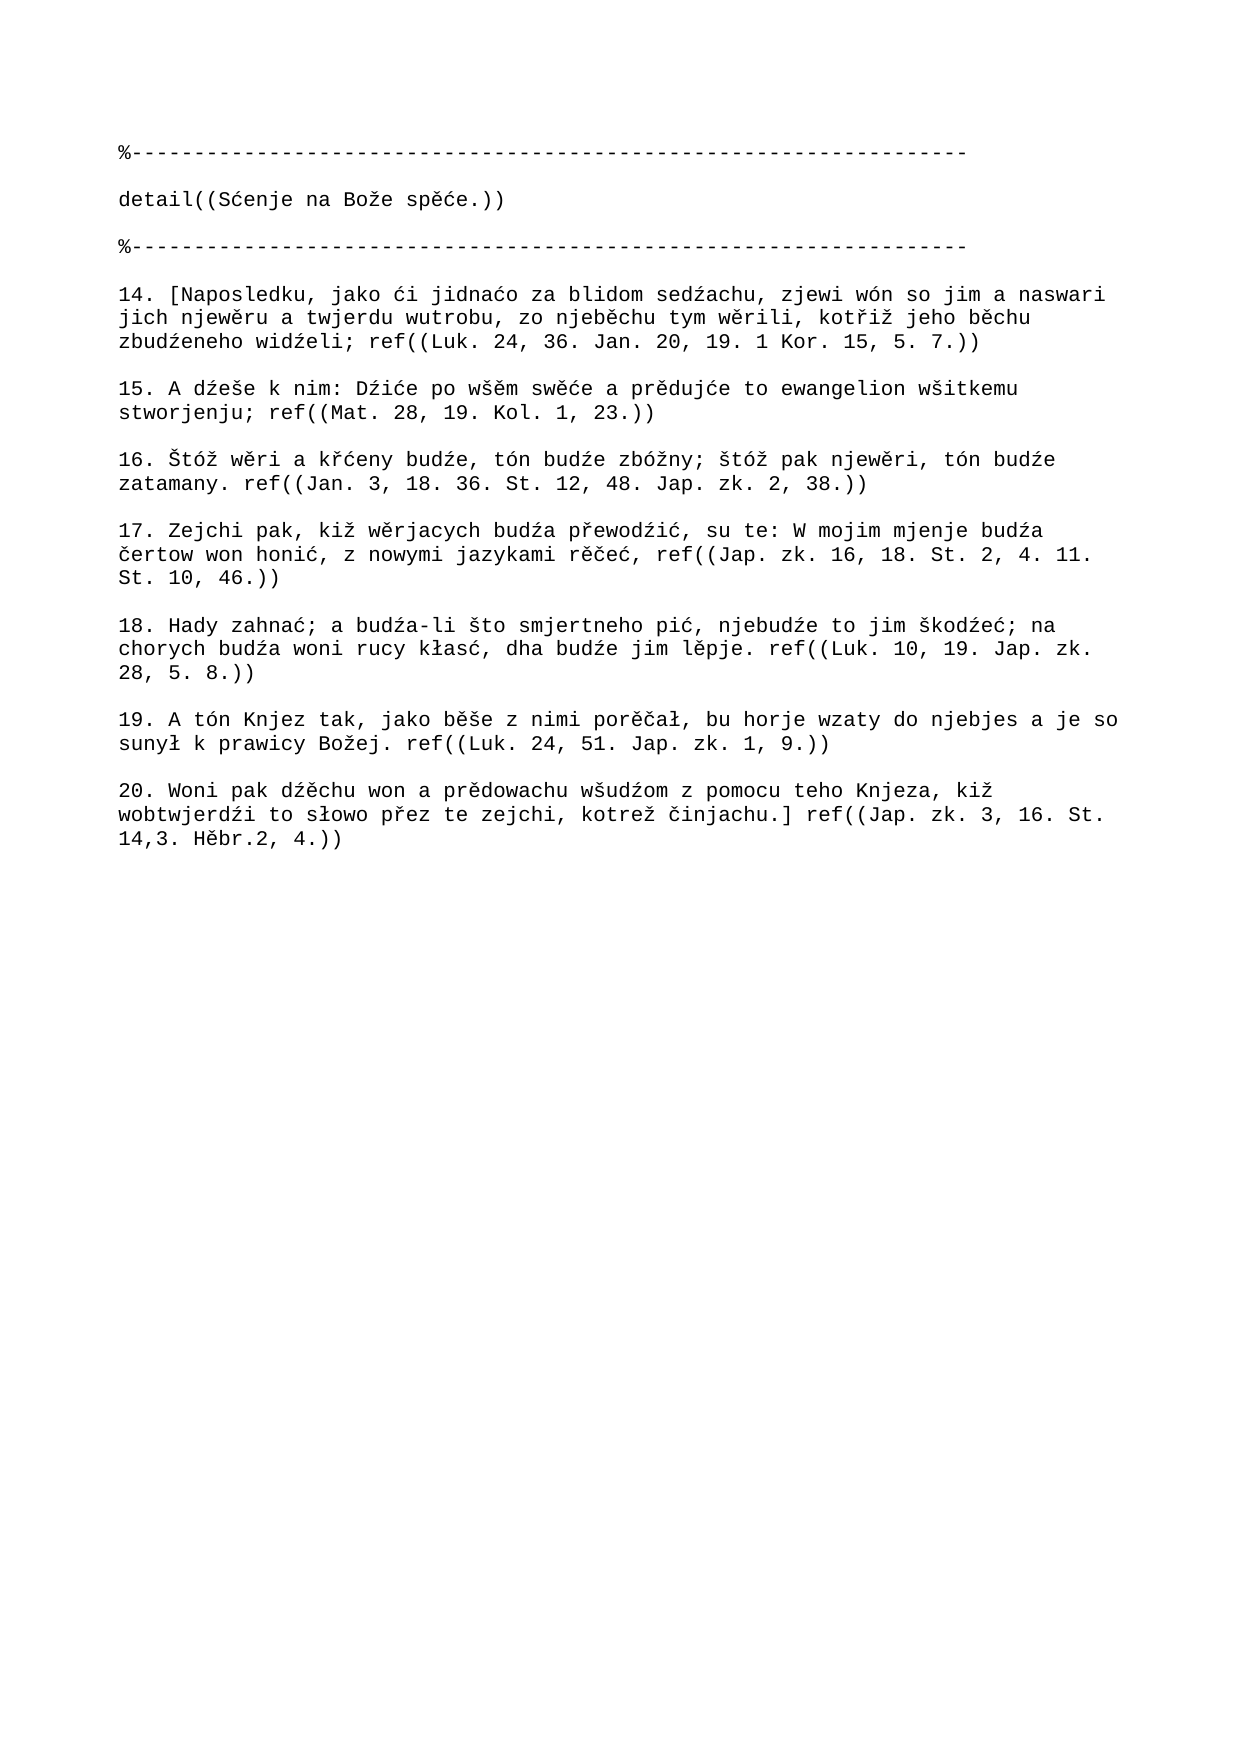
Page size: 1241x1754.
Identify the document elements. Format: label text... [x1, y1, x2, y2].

text 17. Zejchi pak, kiž wěrjacych budźa přewodźić, su te: W mojim mjenje budźa čertow won honić, z nowymi jazykami rěčeć, ref((Jap. zk. 16, 18. St. 2, 4. 11. St. 10, 46.)) [118, 520, 1122, 591]
text 14. [Naposledku, jako ći jidnaćo za blidom sedźachu, zjewi wón so jim a naswari jich njewěru a twjerdu wutrobu, zo njeběchu tym wěrili, kotřiž jeho běchu zbudźeneho widźeli; ref((Luk. 24, 36. Jan. 20, 19. 1 Kor. 15, 5. 7.)) [118, 284, 1122, 354]
text 15. A dźeše k nim: Dźiće po wšěm swěće a prědujće to ewangelion wšitkemu stworjenju; ref((Mat. 28, 19. Kol. 1, 23.)) [118, 378, 1122, 426]
text 18. Hady zahnać; a budźa-li što smjertneho pić, njebudźe to jim škodźeć; na chorych budźa woni rucy kłasć, dha budźe jim lěpje. ref((Luk. 10, 19. Jap. zk. 28, 5. 8.)) [118, 615, 1122, 686]
text 20. Woni pak dźěchu won a prědowachu wšudźom z pomocu teho Knjeza, kiž wobtwjerdźi to słowo přez te zejchi, kotrež činjachu.] ref((Jap. zk. 3, 16. St. 14,3. Hěbr.2, 4.)) [118, 780, 1122, 851]
text detail((Sćenje na Bože spěće.)) [118, 189, 1122, 213]
text %------------------------------------------------------------------- [118, 142, 1122, 165]
text %------------------------------------------------------------------- [118, 236, 1122, 260]
text 19. A tón Knjez tak, jako běše z nimi porěčał, bu horje wzaty do njebjes a je so sunył k prawicy Božej. ref((Luk. 24, 51. Jap. zk. 1, 9.)) [118, 709, 1122, 757]
text 16. Štóž wěri a křćeny budźe, tón budźe zbóžny; štóž pak njewěri, tón budźe zatamany. ref((Jan. 3, 18. 36. St. 12, 48. Jap. zk. 2, 38.)) [118, 449, 1122, 496]
